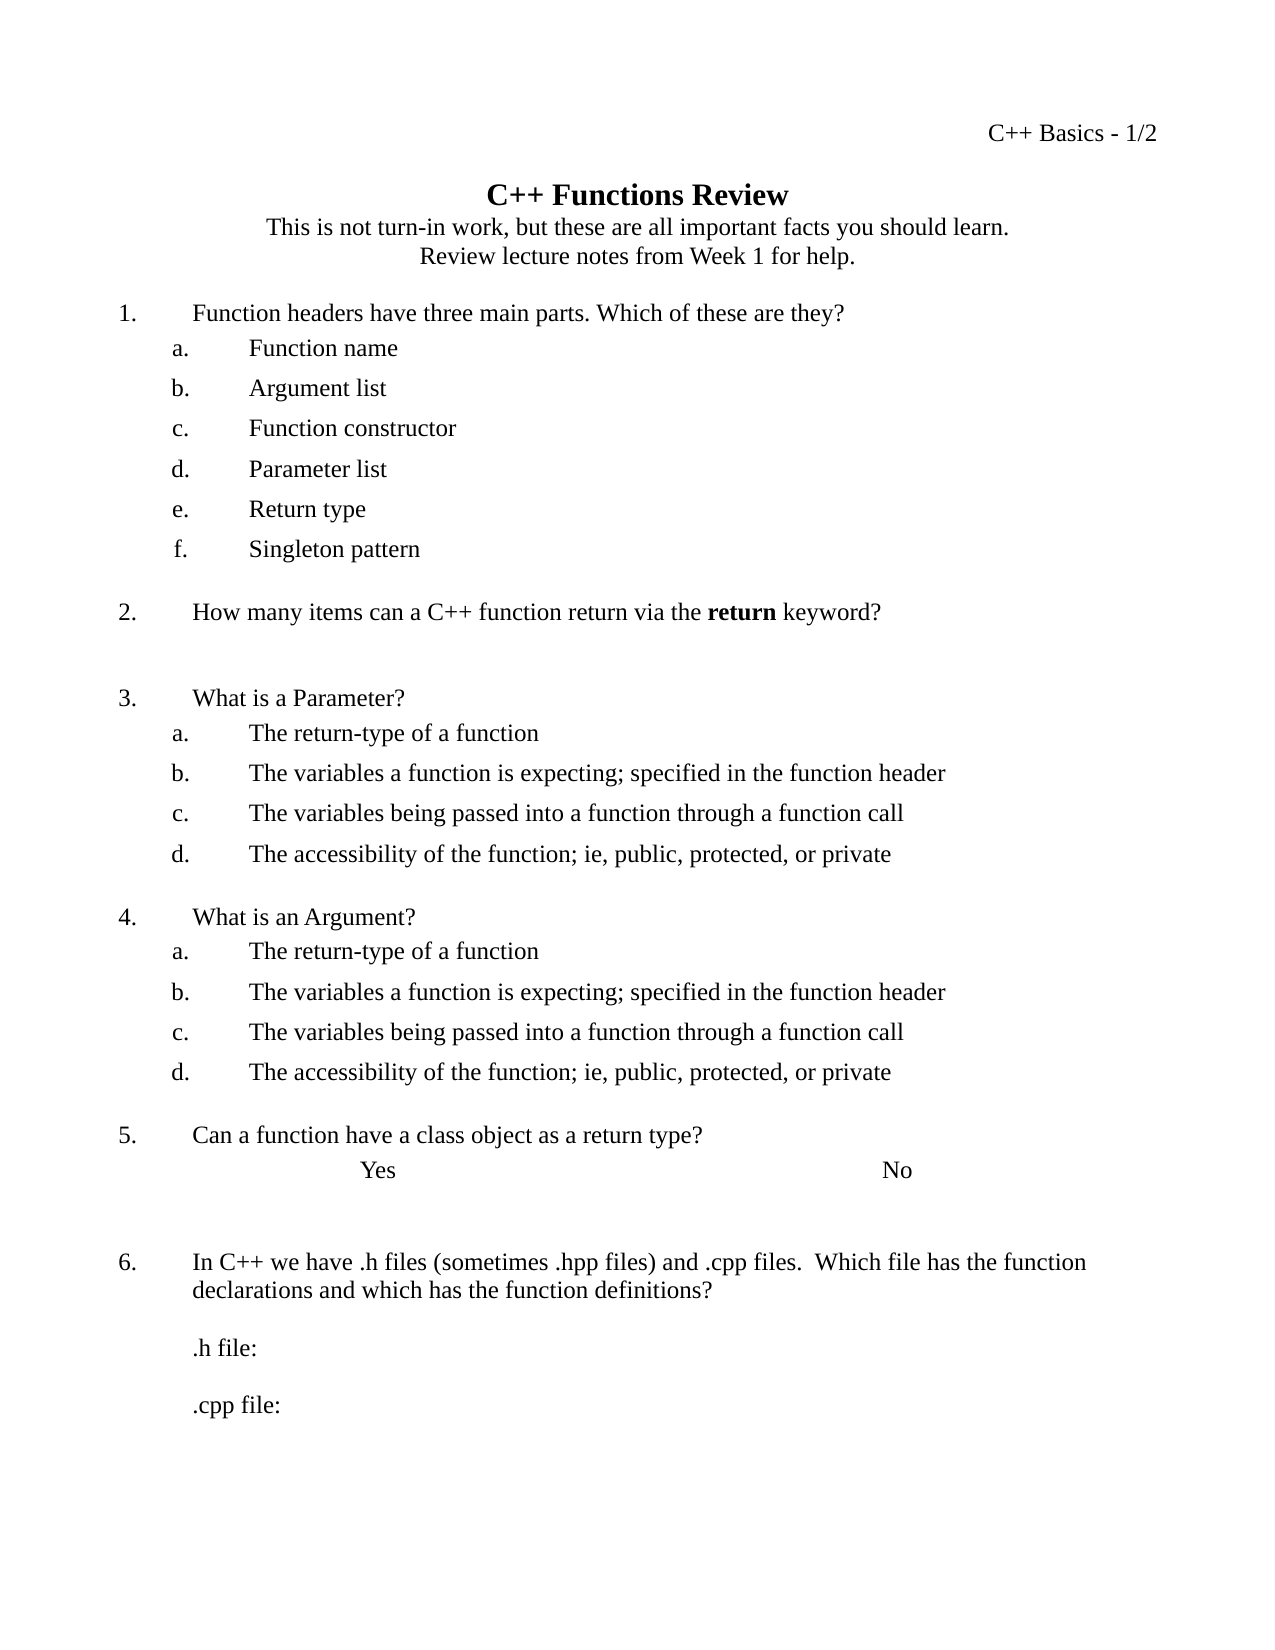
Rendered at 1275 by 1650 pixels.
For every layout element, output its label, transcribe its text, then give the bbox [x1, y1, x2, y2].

table_cell b. [118, 971, 243, 1011]
table_cell The variables a function is expecting; specified in the function header [243, 753, 1157, 793]
table_cell d. [118, 1051, 243, 1091]
text 4. What is an Argument? [118, 902, 1157, 931]
table_cell The variables a function is expecting; specified in the function header [243, 971, 1157, 1011]
table_cell The accessibility of the function; ie, public, protected, or private [243, 833, 1157, 873]
table_cell Return type [243, 488, 1157, 528]
table_cell c. [118, 793, 243, 833]
table_header No [638, 1149, 1157, 1189]
text 3. What is a Parameter? [118, 683, 1157, 712]
table_cell Argument list [243, 368, 1157, 408]
text Review lecture notes from Week 1 for help. [118, 241, 1157, 270]
text This is not turn-in work, but these are all important facts you should learn. [118, 212, 1157, 241]
table_cell d. [118, 833, 243, 873]
text .cpp file: [118, 1390, 1157, 1419]
table_header The return-type of a function [243, 931, 1157, 971]
table_header a. [118, 712, 243, 752]
table_cell b. [118, 753, 243, 793]
table_header a. [118, 931, 243, 971]
table_cell Parameter list [243, 448, 1157, 488]
table_header Yes [118, 1149, 637, 1189]
table_header The return-type of a function [243, 712, 1157, 752]
table_cell d. [118, 448, 243, 488]
table_cell f. [118, 528, 243, 568]
table_cell b. [118, 368, 243, 408]
text 5. Can a function have a class object as a return type? [118, 1120, 1157, 1149]
table_cell The variables being passed into a function through a function call [243, 1011, 1157, 1051]
table_cell c. [118, 408, 243, 448]
table_cell The accessibility of the function; ie, public, protected, or private [243, 1051, 1157, 1091]
table_header Function name [243, 327, 1157, 367]
table_cell Singleton pattern [243, 528, 1157, 568]
table_cell c. [118, 1011, 243, 1051]
text .h file: [118, 1333, 1157, 1362]
text 6. In C++ we have .h files (sometimes .hpp files) and .cpp files. Which file has the function declarations and which has the function definitions? [118, 1247, 1157, 1304]
table_cell Function constructor [243, 408, 1157, 448]
text 2. How many items can a C++ function return via the return keyword? [118, 597, 1157, 626]
table_header a. [118, 327, 243, 367]
text 1. Function headers have three main parts. Which of these are they? [118, 298, 1157, 327]
table_cell e. [118, 488, 243, 528]
text C++ Functions Review [118, 176, 1157, 212]
table_cell The variables being passed into a function through a function call [243, 793, 1157, 833]
